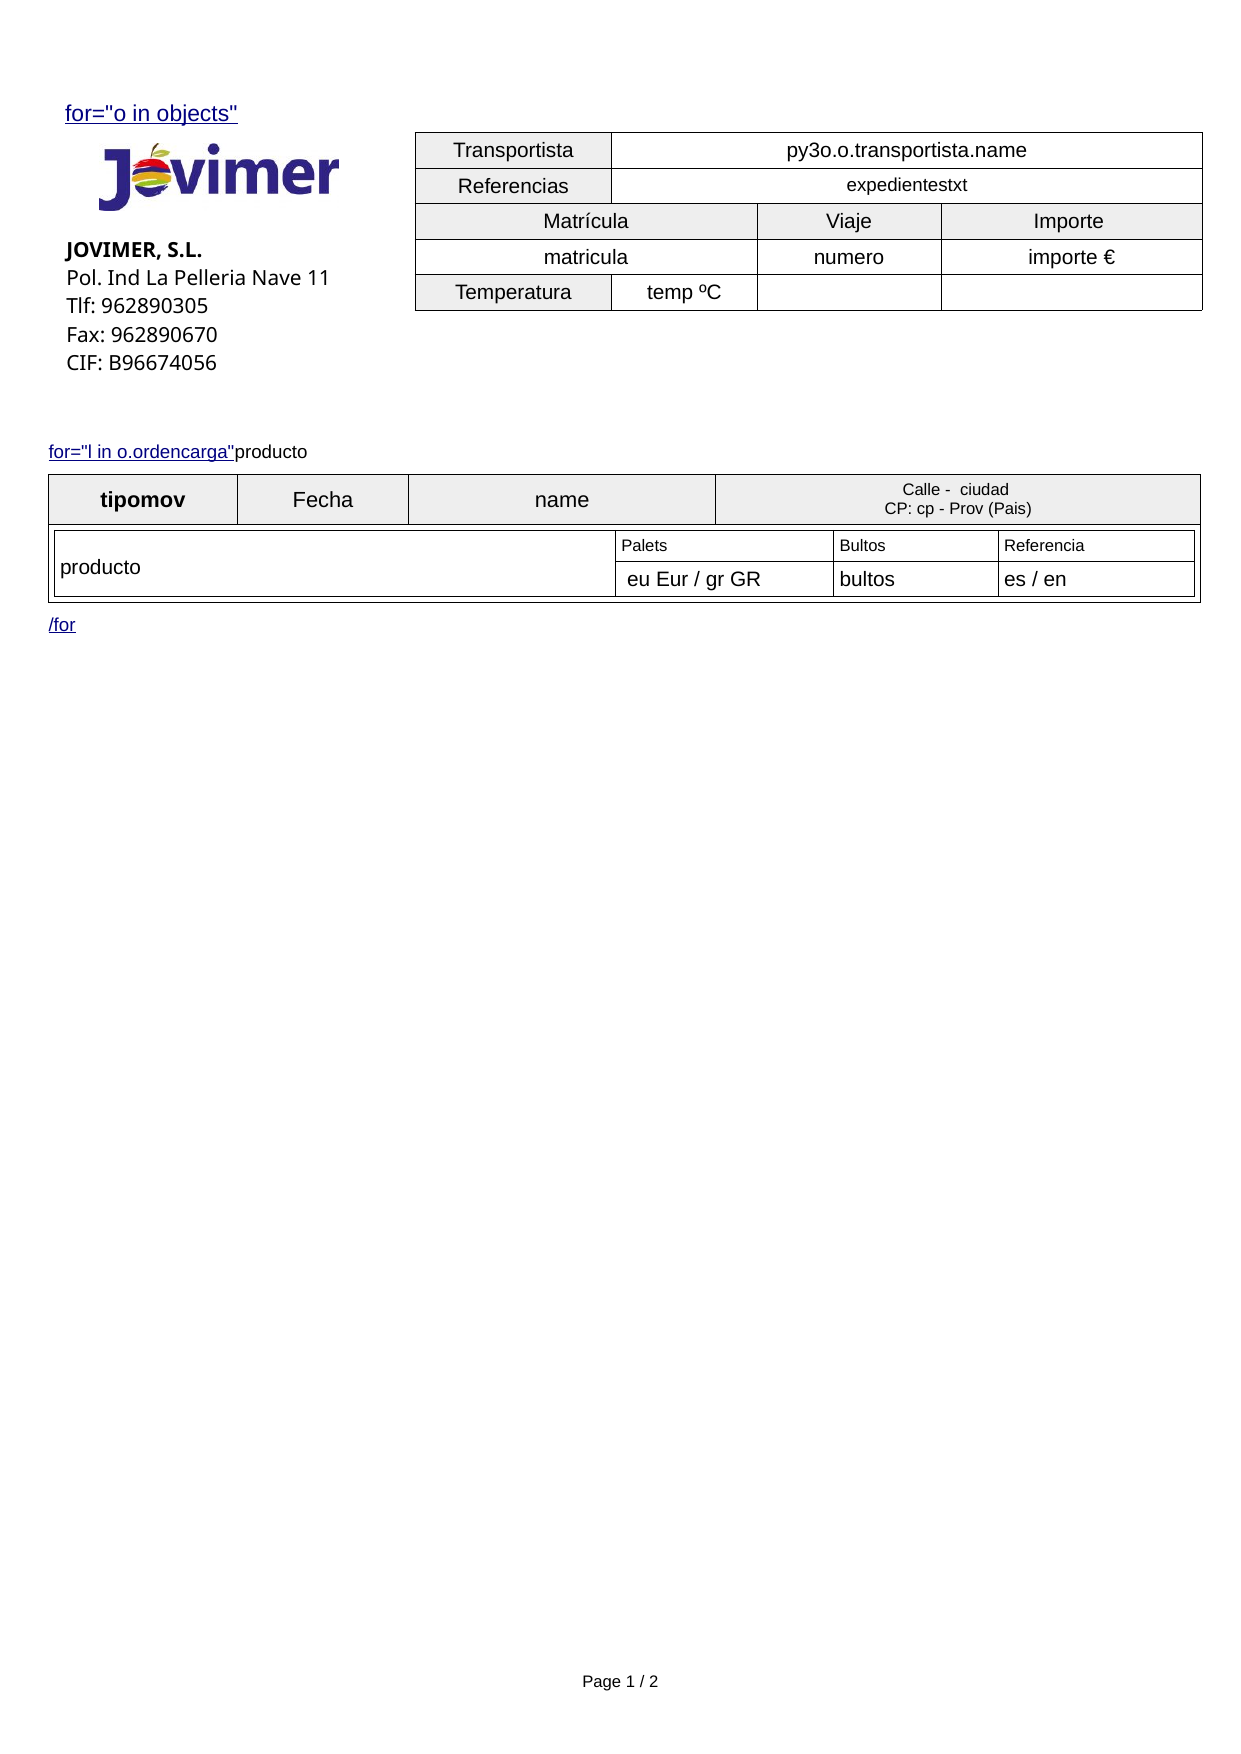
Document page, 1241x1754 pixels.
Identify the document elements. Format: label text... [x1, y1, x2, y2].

table_cell /for [43, 608, 1212, 641]
table_header JOVIMER, S.L. Pol. Ind La Pelleria Nave 11 Tlf: 962890305 Fax: 962890670 CIF: B96674056 [60, 127, 409, 383]
table_cell Importe [942, 204, 1202, 239]
table_header Referencia [999, 531, 1194, 561]
text for="o in objects" [65, 100, 1175, 127]
table_cell Matrícula [416, 204, 757, 239]
table_header Bultos [834, 531, 998, 561]
table_header for="l in o.ordencarga"producto [43, 435, 1212, 468]
table_cell expedientestxt [612, 169, 1202, 203]
table_cell Temperatura [416, 275, 611, 310]
picture [99, 143, 339, 211]
table_cell bultos [834, 562, 998, 596]
table_header Palets [616, 531, 833, 561]
table_header tipomov [49, 475, 237, 524]
table_cell [49, 525, 1200, 602]
table_cell [942, 275, 1202, 310]
table_cell es / en [999, 562, 1194, 596]
table_cell eu Eur / gr GR [616, 562, 833, 596]
table_header name [409, 475, 715, 524]
table_cell numero [758, 240, 941, 274]
table_cell matricula [416, 240, 757, 274]
table_cell [758, 275, 941, 310]
table_cell temp ºC [612, 275, 757, 310]
table_cell Viaje [758, 204, 941, 239]
table_header Fecha [238, 475, 408, 524]
table_header Transportista [416, 133, 611, 168]
table_cell Referencias [416, 169, 611, 203]
table_header [409, 127, 1208, 383]
table_header Calle - ciudad CP: cp - Prov (Pais) [716, 475, 1200, 524]
table_cell [43, 468, 1212, 608]
table_cell importe € [942, 240, 1202, 274]
table_header py3o.o.transportista.name [612, 133, 1202, 168]
table_header producto [55, 531, 615, 596]
